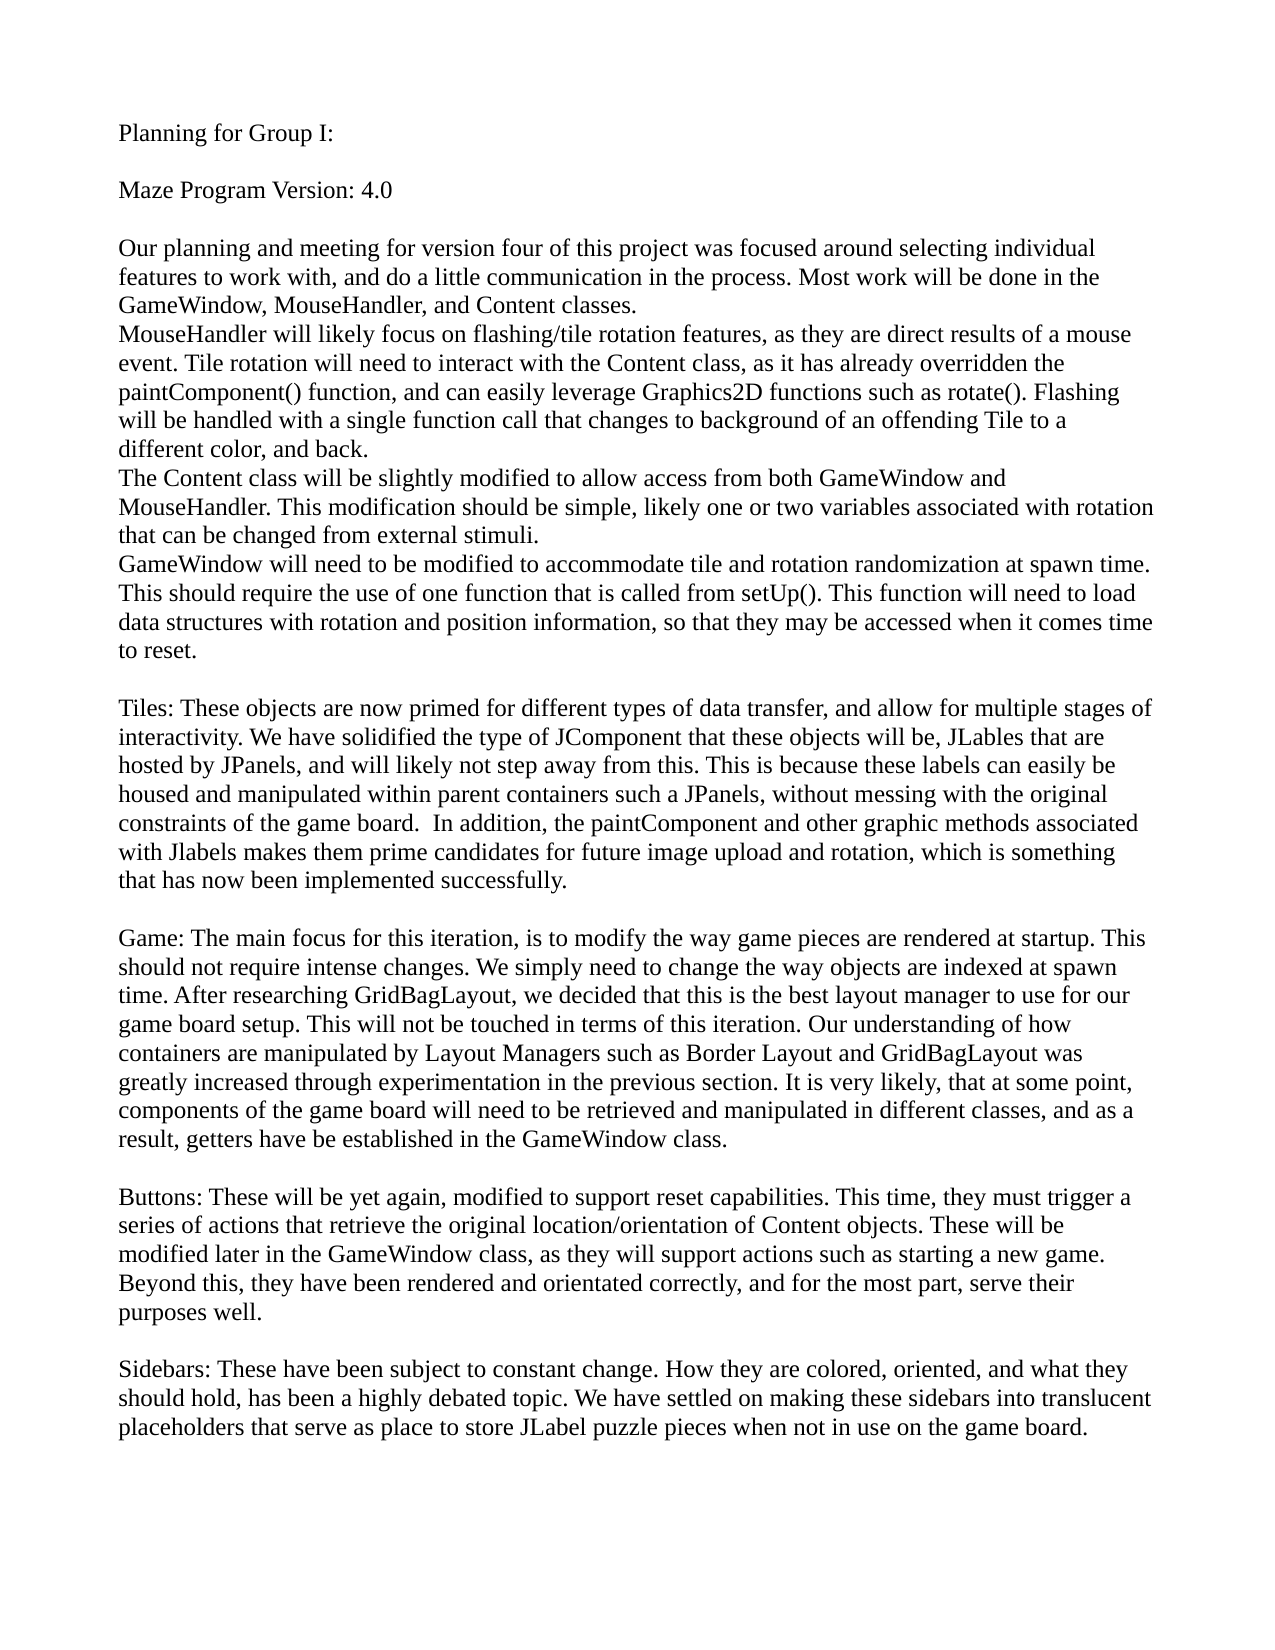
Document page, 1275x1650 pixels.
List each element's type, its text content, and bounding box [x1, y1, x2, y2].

text GameWindow will need to be modified to accommodate tile and rotation randomization at spawn time. This should require the use of one function that is called from setUp(). This function will need to load data structures with rotation and position information, so that they may be accessed when it comes time to reset. [118, 549, 1157, 664]
text Buttons: These will be yet again, modified to support reset capabilities. This time, they must trigger a series of actions that retrieve the original location/orientation of Content objects. These will be modified later in the GameWindow class, as they will support actions such as starting a new game. Beyond this, they have been rendered and orientated correctly, and for the most part, serve their purposes well. [118, 1182, 1157, 1326]
text The Content class will be slightly modified to allow access from both GameWindow and MouseHandler. This modification should be simple, likely one or two variables associated with rotation that can be changed from external stimuli. [118, 463, 1157, 549]
text Game: The main focus for this iteration, is to modify the way game pieces are rendered at startup. This should not require intense changes. We simply need to change the way objects are indexed at spawn time. After researching GridBagLayout, we decided that this is the best layout manager to use for our game board setup. This will not be touched in terms of this iteration. Our understanding of how containers are manipulated by Layout Managers such as Border Layout and GridBagLayout was greatly increased through experimentation in the previous section. It is very likely, that at some point, components of the game board will need to be retrieved and manipulated in different classes, and as a result, getters have be established in the GameWindow class. [118, 923, 1157, 1153]
text Planning for Group I: [118, 118, 1157, 147]
text Sidebars: These have been subject to constant change. How they are colored, oriented, and what they should hold, has been a highly debated topic. We have settled on making these sidebars into translucent placeholders that serve as place to store JLabel puzzle pieces when not in use on the game board. [118, 1354, 1157, 1441]
text MouseHandler will likely focus on flashing/tile rotation features, as they are direct results of a mouse event. Tile rotation will need to interact with the Content class, as it has already overridden the paintComponent() function, and can easily leverage Graphics2D functions such as rotate(). Flashing will be handled with a single function call that changes to background of an offending Tile to a different color, and back. [118, 319, 1157, 463]
text Our planning and meeting for version four of this project was focused around selecting individual features to work with, and do a little communication in the process. Most work will be done in the GameWindow, MouseHandler, and Content classes. [118, 233, 1157, 319]
text Maze Program Version: 4.0 [118, 176, 1157, 204]
text Tiles: These objects are now primed for different types of data transfer, and allow for multiple stages of interactivity. We have solidified the type of JComponent that these objects will be, JLables that are hosted by JPanels, and will likely not step away from this. This is because these labels can easily be housed and manipulated within parent containers such a JPanels, without messing with the original constraints of the game board. In addition, the paintComponent and other graphic methods associated with Jlabels makes them prime candidates for future image upload and rotation, which is something that has now been implemented successfully. [118, 693, 1157, 894]
